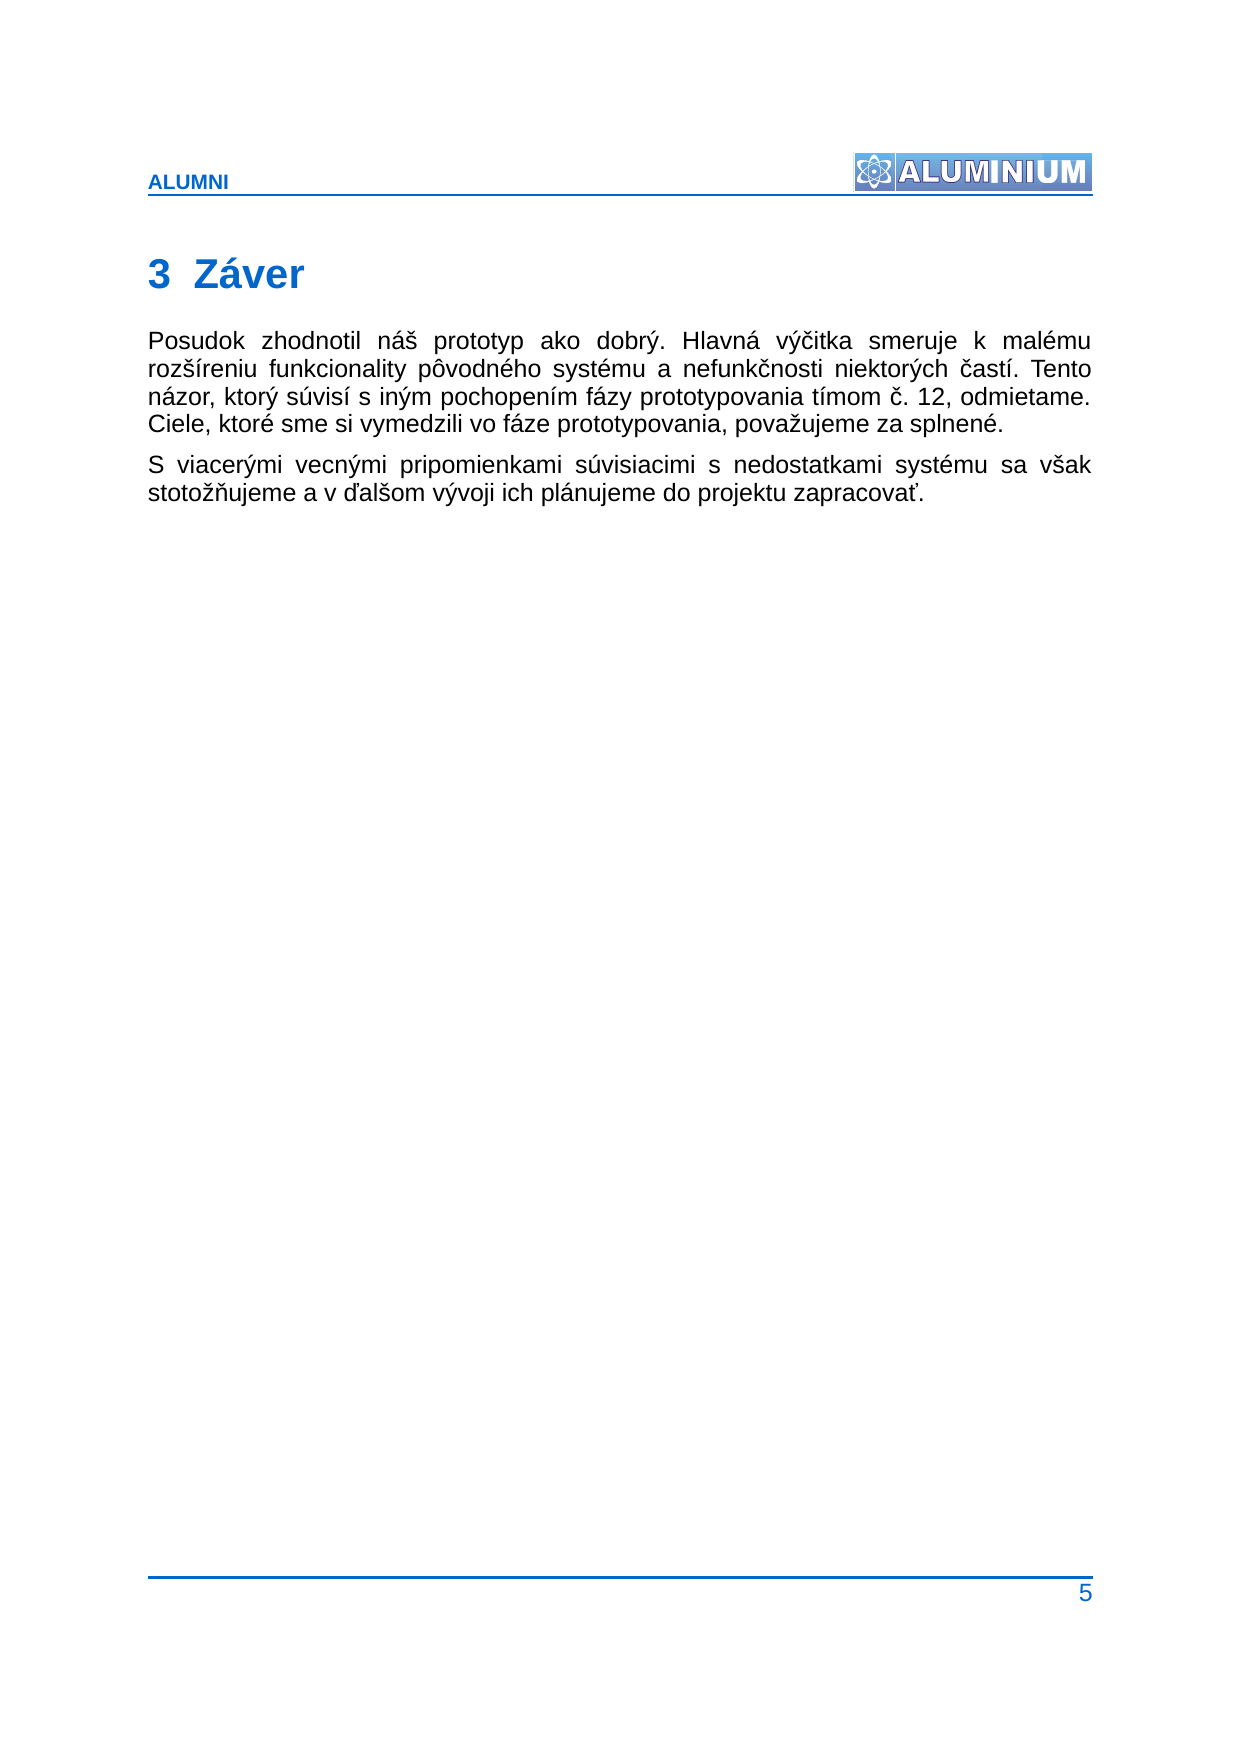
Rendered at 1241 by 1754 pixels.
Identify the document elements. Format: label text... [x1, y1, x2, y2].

text S viacerými vecnými pripomienkami súvisiacimi s nedostatkami systému sa však stotožňujeme a v ďalšom vývoji ich plánujeme do projektu zapracovať. [148, 451, 1093, 506]
subtitle Záver [148, 250, 1093, 297]
text Posudok zhodnotil náš prototyp ako dobrý. Hlavná výčitka smeruje k malému rozšíreniu funkcionality pôvodného systému a nefunkčnosti niektorých častí. Tento názor, ktorý súvisí s iným pochopením fázy prototypovania tímom č. 12, odmietame. Ciele, ktoré sme si vymedzili vo fáze prototypovania, považujeme za splnené. [148, 326, 1093, 438]
